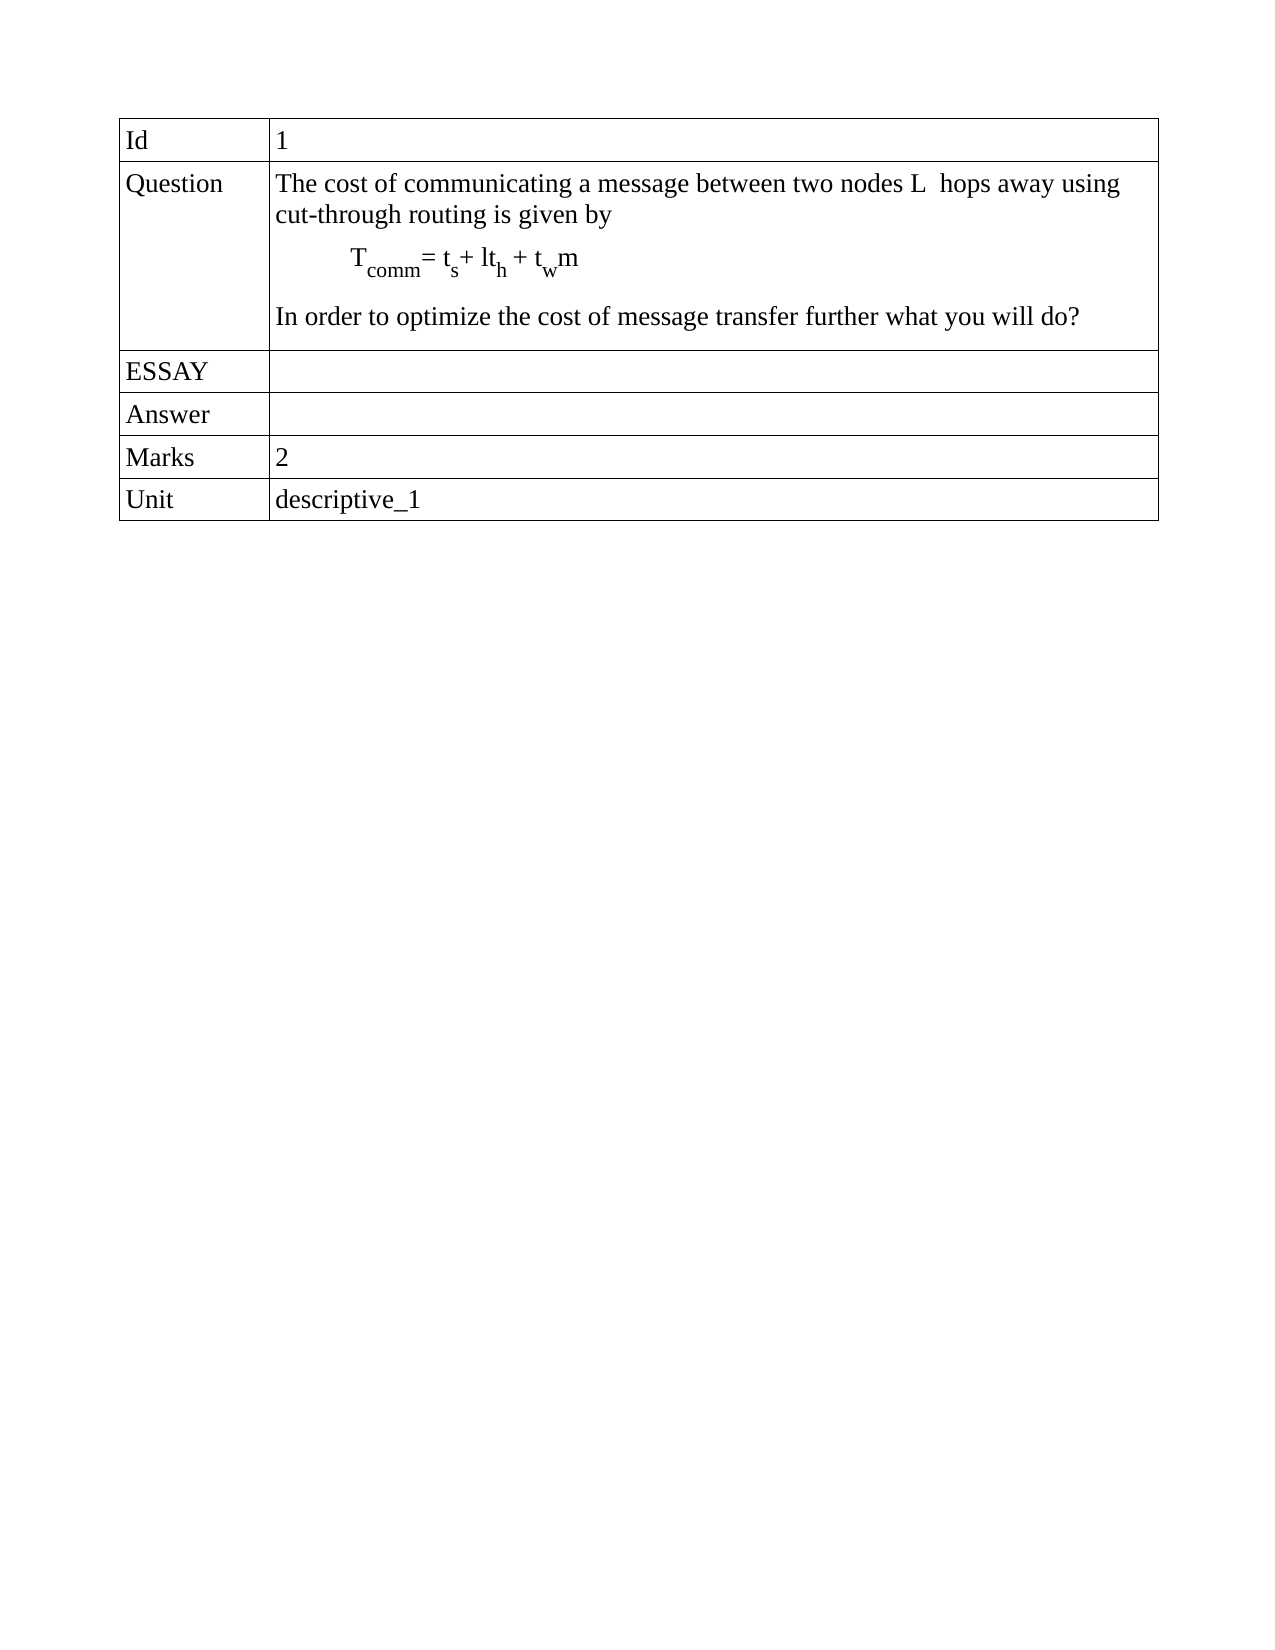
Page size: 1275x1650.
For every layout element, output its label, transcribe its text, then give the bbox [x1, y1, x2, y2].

table_cell [270, 393, 1158, 435]
table_cell Marks [120, 436, 269, 478]
table_cell [270, 351, 1158, 392]
table_cell The cost of communicating a message between two nodes L hops away using cut-through routing is given by Tcomm= ts+ lth + twm In order to optimize the cost of message transfer further what you will do? [270, 162, 1158, 349]
table_cell Question [120, 162, 269, 349]
table_header 1 [270, 119, 1158, 161]
table_cell Answer [120, 393, 269, 435]
table_cell 2 [270, 436, 1158, 478]
table_cell Unit [120, 479, 269, 520]
table_cell descriptive_1 [270, 479, 1158, 520]
table_cell ESSAY [120, 351, 269, 392]
table_header Id [120, 119, 269, 161]
